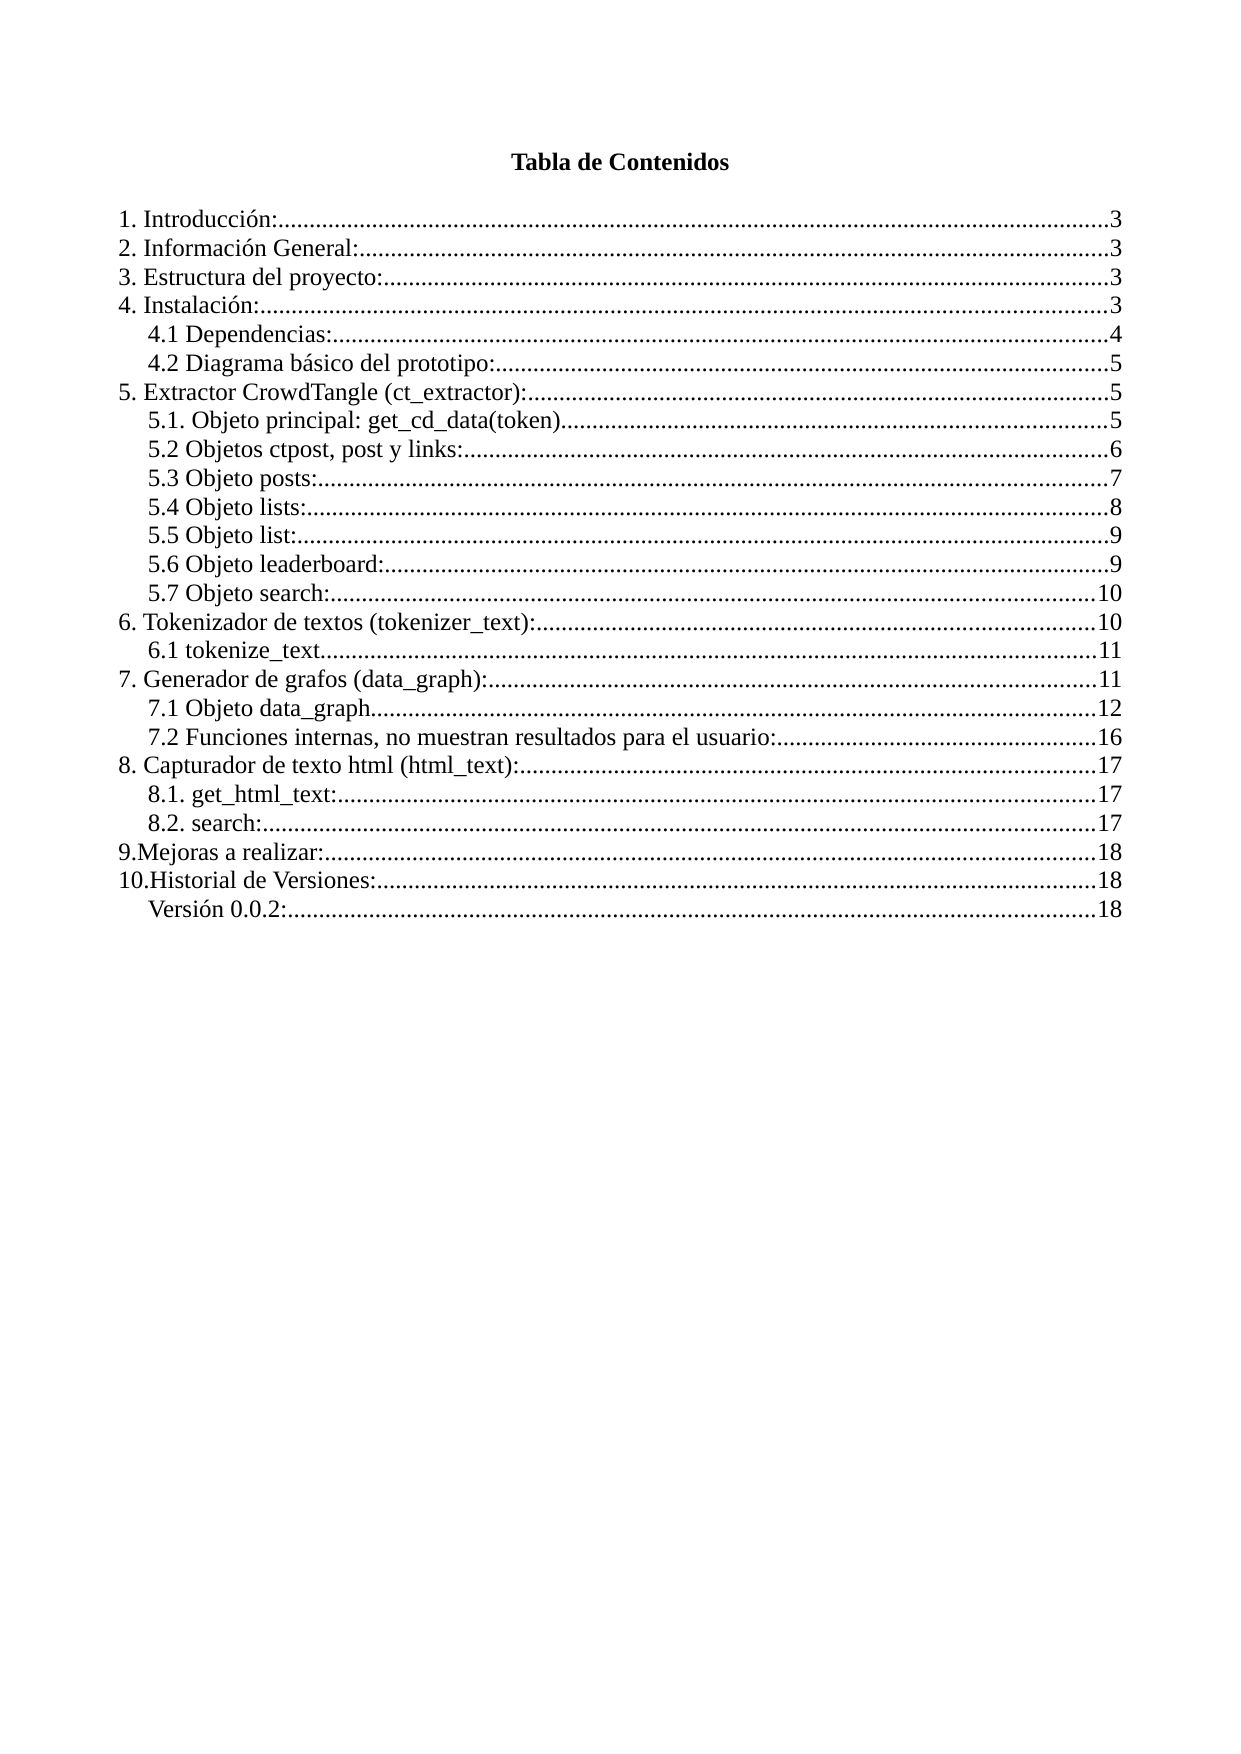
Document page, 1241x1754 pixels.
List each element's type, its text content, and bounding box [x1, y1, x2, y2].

text 5.5 Objeto list: 9 [148, 521, 1122, 549]
text 5.2 Objetos ctpost, post y links: 6 [148, 434, 1122, 463]
text 3. Estructura del proyecto: 3 [118, 262, 1122, 291]
text 2. Información General: 3 [118, 233, 1122, 262]
text 4.1 Dependencias: 4 [148, 319, 1122, 348]
text 8.1. get_html_text: 17 [148, 779, 1122, 808]
text 5.4 Objeto lists: 8 [148, 492, 1122, 521]
text 5.7 Objeto search: 10 [148, 578, 1122, 607]
text 5.6 Objeto leaderboard: 9 [148, 549, 1122, 578]
text 6. Tokenizador de textos (tokenizer_text): 10 [118, 607, 1122, 636]
text 7.2 Funciones internas, no muestran resultados para el usuario: 16 [148, 722, 1122, 751]
text 4.2 Diagrama básico del prototipo: 5 [148, 348, 1122, 377]
text 8. Capturador de texto html (html_text): 17 [118, 751, 1122, 779]
text 7.1 Objeto data_graph 12 [148, 693, 1122, 722]
text 6.1 tokenize_text 11 [148, 636, 1122, 664]
text Versión 0.0.2: 18 [148, 894, 1122, 923]
text 9.Mejoras a realizar: 18 [118, 837, 1122, 866]
text 7. Generador de grafos (data_graph): 11 [118, 664, 1122, 693]
text 5.3 Objeto posts: 7 [148, 463, 1122, 492]
text Tabla de Contenidos [118, 147, 1122, 176]
text 5. Extractor CrowdTangle (ct_extractor): 5 [118, 377, 1122, 406]
text 10.Historial de Versiones: 18 [118, 866, 1122, 894]
text 1. Introducción: 3 [118, 204, 1122, 233]
text 5.1. Objeto principal: get_cd_data(token) 5 [148, 406, 1122, 434]
text 4. Instalación: 3 [118, 291, 1122, 319]
text 8.2. search: 17 [148, 808, 1122, 837]
